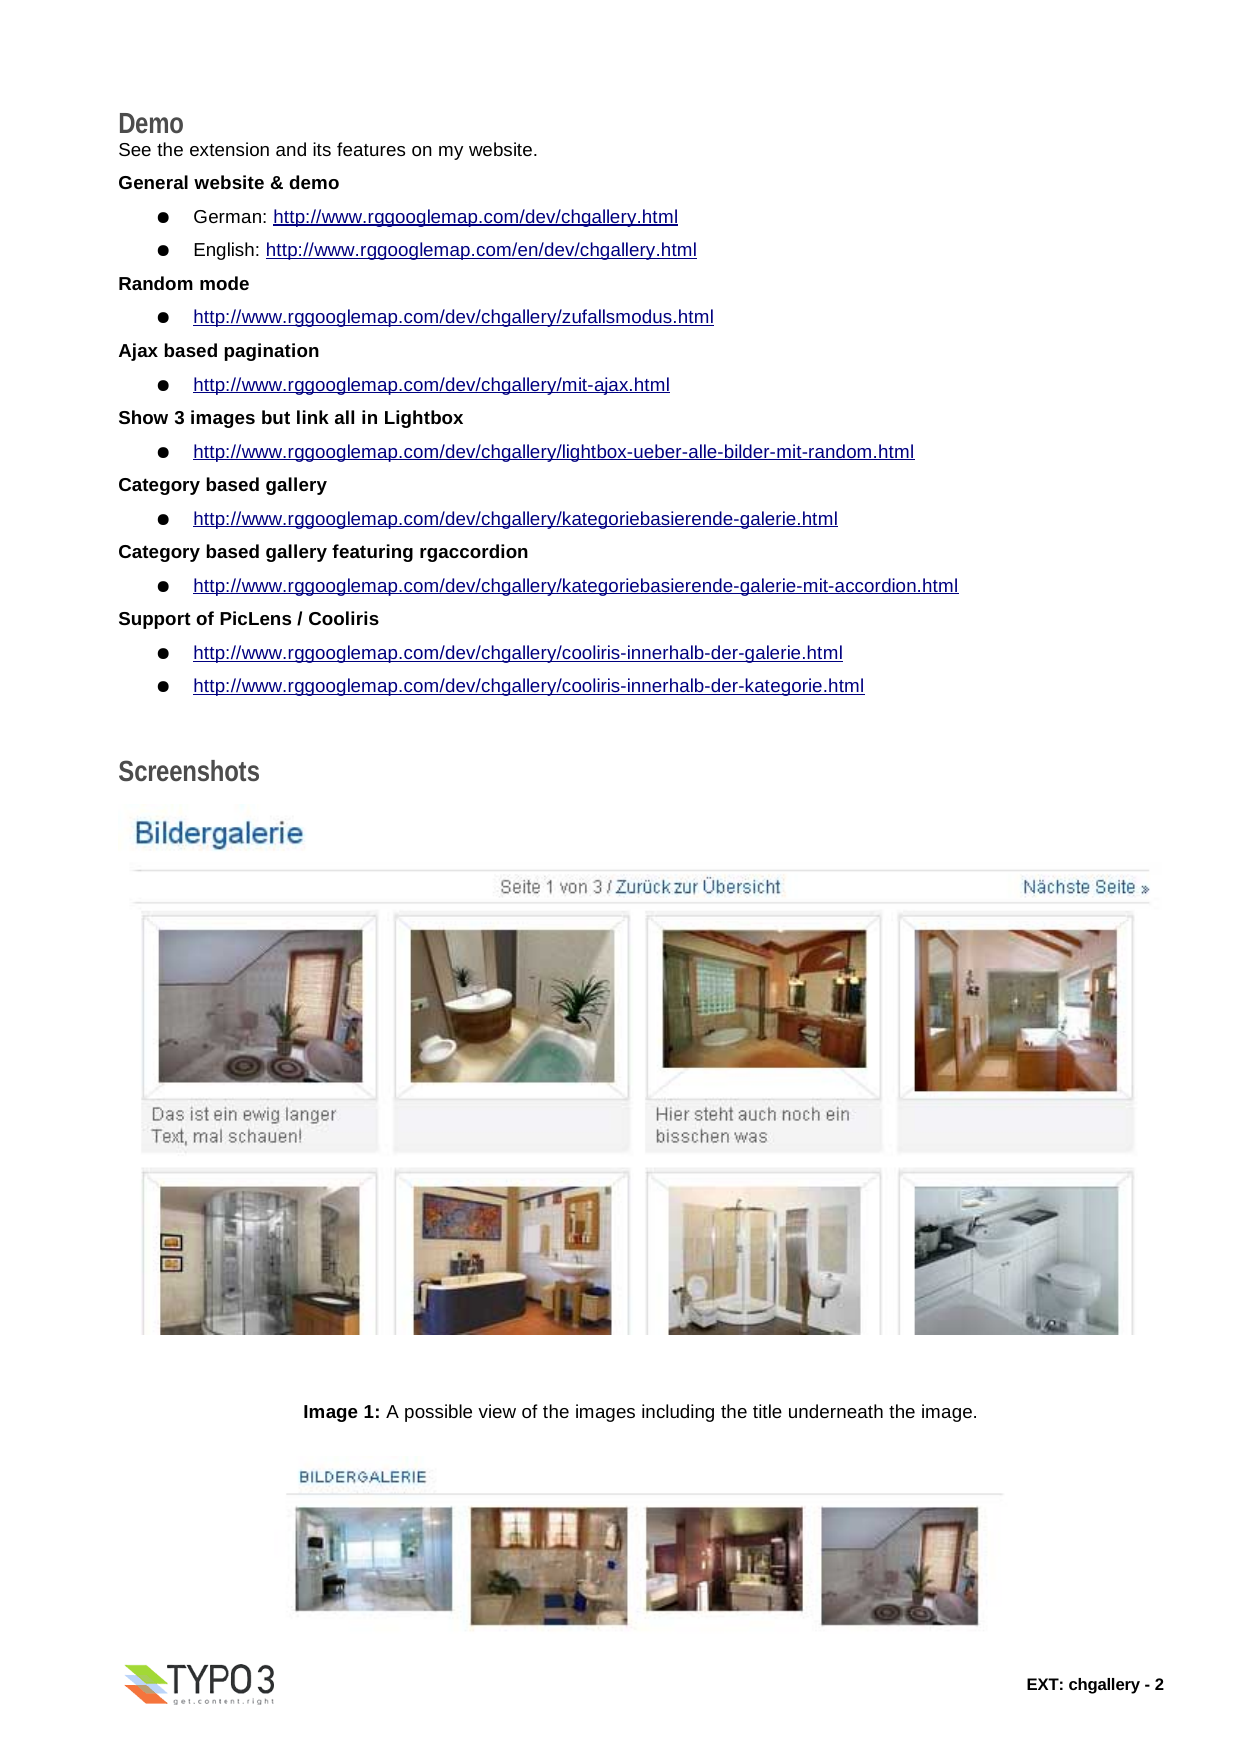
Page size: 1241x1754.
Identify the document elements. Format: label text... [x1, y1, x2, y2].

text Category based gallery featuring rgaccordion [118, 542, 1163, 563]
list http://www.rggooglemap.com/dev/chgallery/lightbox-ueber-alle-bilder-mit-random.html [156, 441, 1163, 462]
text Ajax based pagination [118, 341, 1163, 362]
list German: http://www.rggooglemap.com/dev/chgallery.html [156, 206, 1163, 227]
text Image 1: A possible view of the images including the title underneath the image. [118, 1402, 1163, 1423]
text Random mode [118, 273, 1163, 294]
list http://www.rggooglemap.com/dev/chgallery/kategoriebasierende-galerie-mit-accordion.html [156, 575, 1163, 596]
subtitle Demo [118, 106, 1163, 139]
list English: http://www.rggooglemap.com/en/dev/chgallery.html [156, 240, 1163, 261]
picture [274, 1456, 1008, 1641]
picture [118, 804, 1164, 1335]
text Show 3 images but link all in Lightbox [118, 408, 1163, 429]
picture [119, 1659, 280, 1710]
list http://www.rggooglemap.com/dev/chgallery/zufallsmodus.html [156, 307, 1163, 328]
text General website & demo [118, 173, 1163, 194]
list http://www.rggooglemap.com/dev/chgallery/cooliris-innerhalb-der-galerie.html [156, 642, 1163, 663]
subtitle Screenshots [118, 754, 1163, 787]
text See the extension and its features on my website. [118, 139, 1163, 160]
text Category based gallery [118, 475, 1163, 496]
text Support of PicLens / Cooliris [118, 609, 1163, 630]
list http://www.rggooglemap.com/dev/chgallery/cooliris-innerhalb-der-kategorie.html [156, 676, 1163, 697]
list http://www.rggooglemap.com/dev/chgallery/kategoriebasierende-galerie.html [156, 508, 1163, 529]
list http://www.rggooglemap.com/dev/chgallery/mit-ajax.html [156, 374, 1163, 395]
